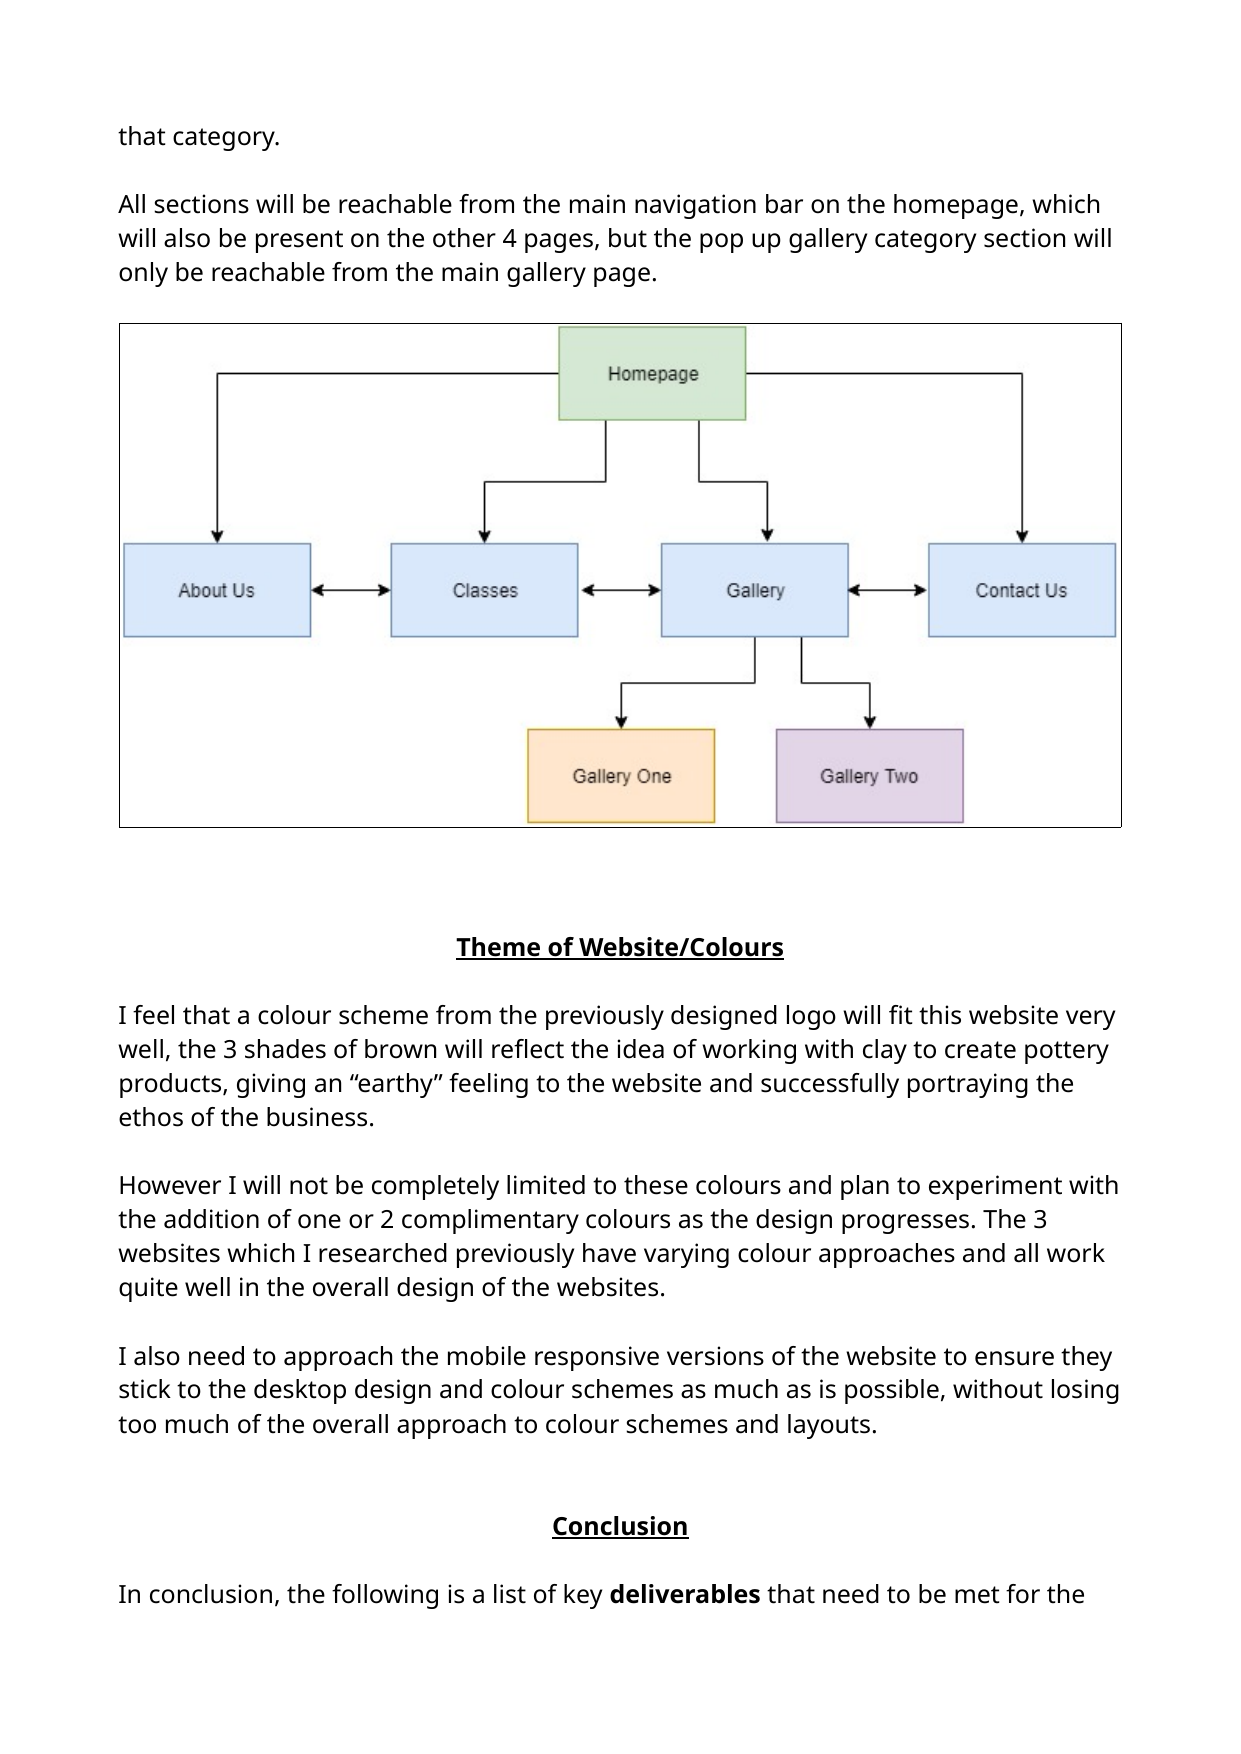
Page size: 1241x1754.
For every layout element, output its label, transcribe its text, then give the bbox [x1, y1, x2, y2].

text All sections will be reachable from the main navigation bar on the homepage, which will also be present on the other 4 pages, but the pop up gallery category section will only be reachable from the main gallery page. [118, 186, 1122, 288]
text I feel that a colour scheme from the previously designed logo will fit this website very well, the 3 shades of brown will reflect the idea of working with clay to create pottery products, giving an “earthy” feeling to the website and successfully portraying the ethos of the business. [118, 997, 1122, 1134]
text I also need to approach the mobile responsive versions of the website to ensure they stick to the desktop design and colour schemes as much as is possible, without losing too much of the overall approach to colour schemes and layouts. [118, 1338, 1122, 1440]
text Theme of Website/Colours [118, 929, 1122, 963]
text that category. [118, 118, 1122, 152]
text In conclusion, the following is a list of key deliverables that need to be met for the [118, 1577, 1122, 1611]
text Conclusion [118, 1508, 1122, 1542]
picture [122, 325, 1118, 825]
text However I will not be completely limited to these colours and plan to experiment with the addition of one or 2 complimentary colours as the design progresses. The 3 websites which I researched previously have varying colour approaches and all work quite well in the overall design of the websites. [118, 1168, 1122, 1304]
